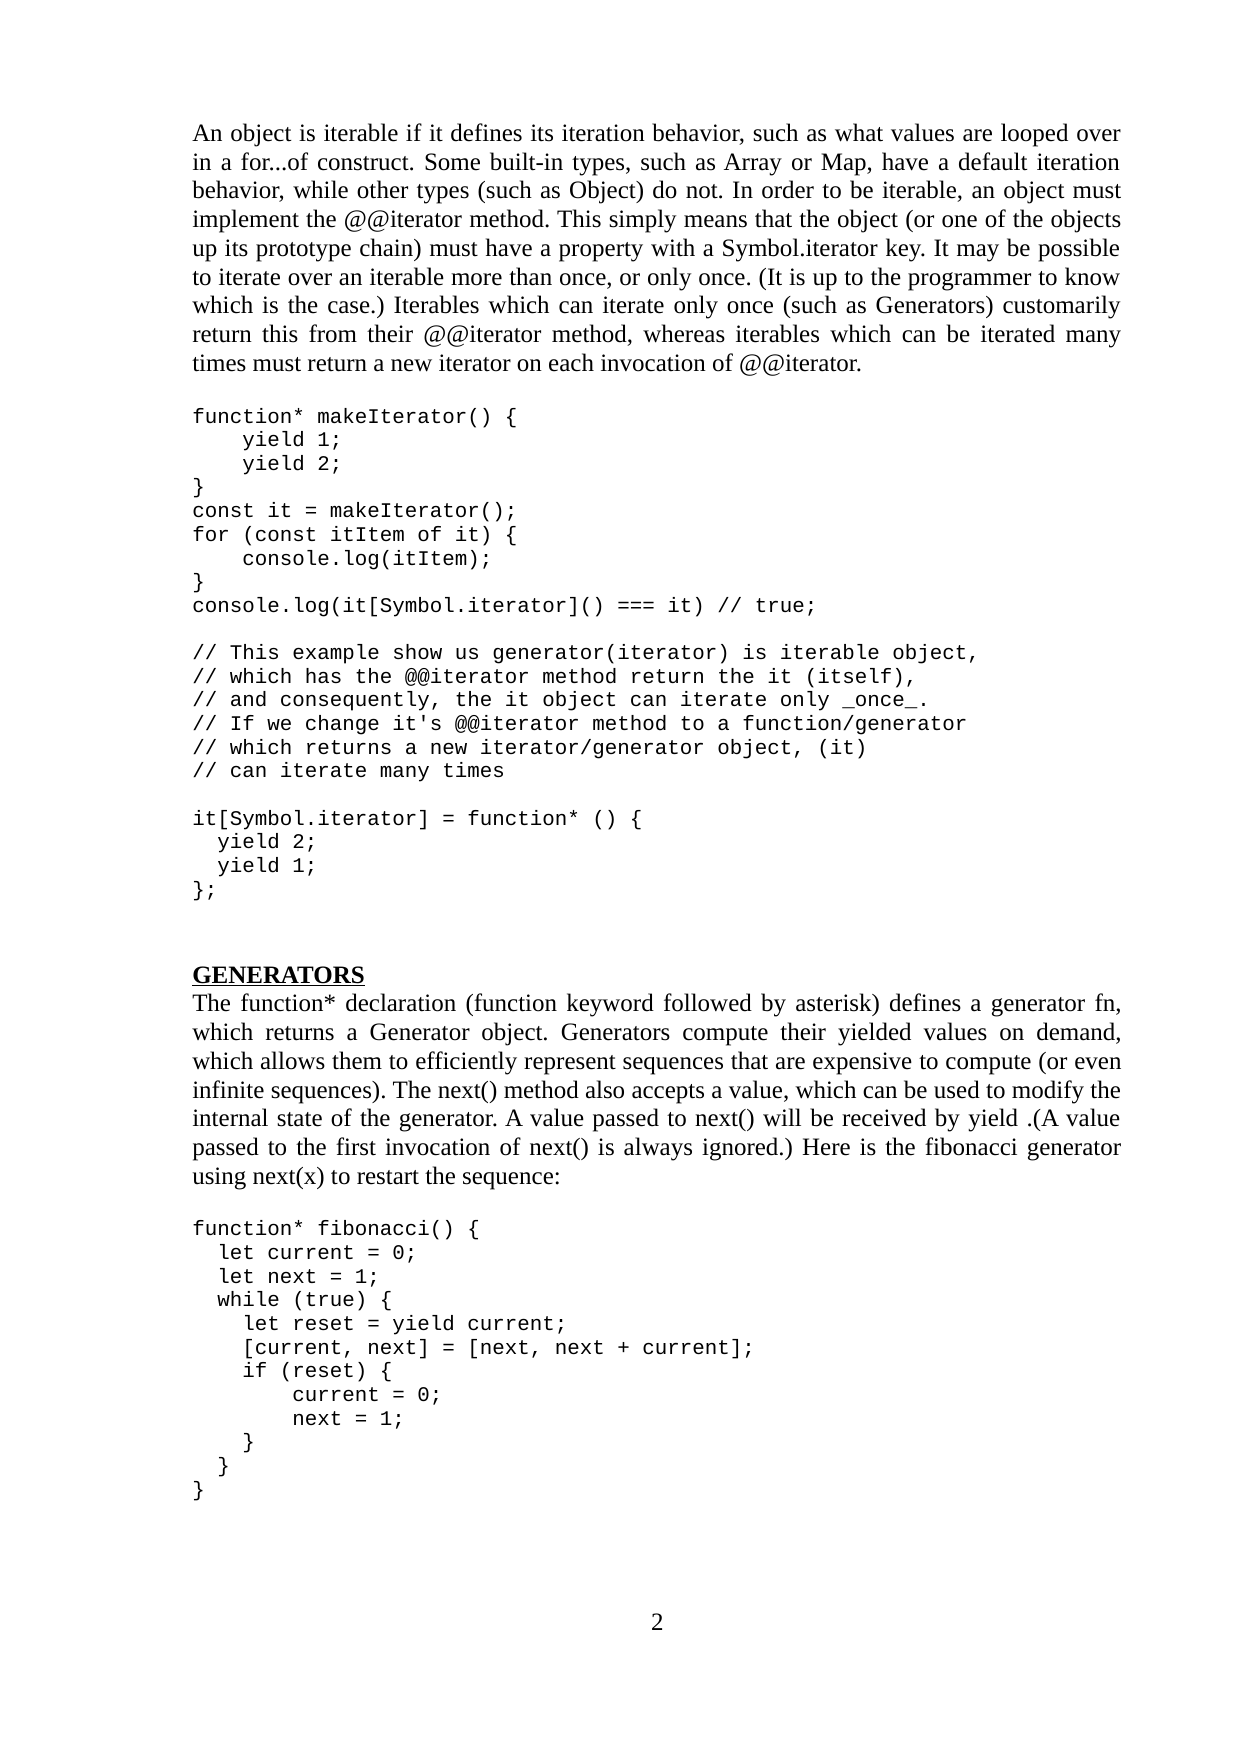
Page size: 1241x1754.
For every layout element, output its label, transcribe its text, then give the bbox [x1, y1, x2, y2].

text console.log(itItem); [192, 547, 1122, 571]
text it[Symbol.iterator] = function* () { [192, 808, 1122, 831]
text for (const itItem of it) { [192, 524, 1122, 547]
text // can iterate many times [192, 760, 1122, 784]
text yield 2; [192, 831, 1122, 855]
text The function* declaration (function keyword followed by asterisk) defines a generator fn, which returns a Generator object. Generators compute their yielded values on demand, which allows them to efficiently represent sequences that are expensive to compute (or even infinite sequences). The next() method also accepts a value, which can be used to modify the internal state of the generator. A value passed to next() will be received by yield .(A value passed to the first invocation of next() is always ignored.) Here is the fibonacci generator using next(x) to restart the sequence: [192, 988, 1122, 1190]
text let reset = yield current; [192, 1313, 1122, 1337]
text let next = 1; [192, 1266, 1122, 1289]
text const it = makeIterator(); [192, 500, 1122, 524]
text } [192, 1431, 1122, 1455]
text // and consequently, the it object can iterate only _once_. [192, 689, 1122, 713]
text next = 1; [192, 1408, 1122, 1431]
text [current, next] = [next, next + current]; [192, 1337, 1122, 1360]
text } [192, 1455, 1122, 1478]
text } [192, 1478, 1122, 1502]
text if (reset) { [192, 1360, 1122, 1384]
text // which has the @@iterator method return the it (itself), [192, 666, 1122, 689]
text current = 0; [192, 1384, 1122, 1408]
text function* makeIterator() { [192, 406, 1122, 429]
text } [192, 571, 1122, 595]
text // which returns a new iterator/generator object, (it) [192, 737, 1122, 760]
text while (true) { [192, 1289, 1122, 1313]
text yield 1; [192, 429, 1122, 453]
text // If we change it's @@iterator method to a function/generator [192, 713, 1122, 737]
text // This example show us generator(iterator) is iterable object, [192, 642, 1122, 666]
text GENERATORS [192, 960, 1122, 988]
text } [192, 477, 1122, 500]
text yield 1; [192, 855, 1122, 878]
text An object is iterable if it defines its iteration behavior, such as what values are looped over in a for...of construct. Some built-in types, such as Array or Map, have a default iteration behavior, while other types (such as Object) do not. In order to be iterable, an object must implement the @@iterator method. This simply means that the object (or one of the objects up its prototype chain) must have a property with a Symbol.iterator key. It may be possible to iterate over an iterable more than once, or only once. (It is up to the programmer to know which is the case.) Iterables which can iterate only once (such as Generators) customarily return this from their @@iterator method, whereas iterables which can be iterated many times must return a new iterator on each invocation of @@iterator. [192, 118, 1122, 377]
text function* fibonacci() { [192, 1218, 1122, 1242]
text let current = 0; [192, 1242, 1122, 1266]
text console.log(it[Symbol.iterator]() === it) // true; [192, 595, 1122, 618]
text yield 2; [192, 453, 1122, 477]
text }; [192, 878, 1122, 902]
